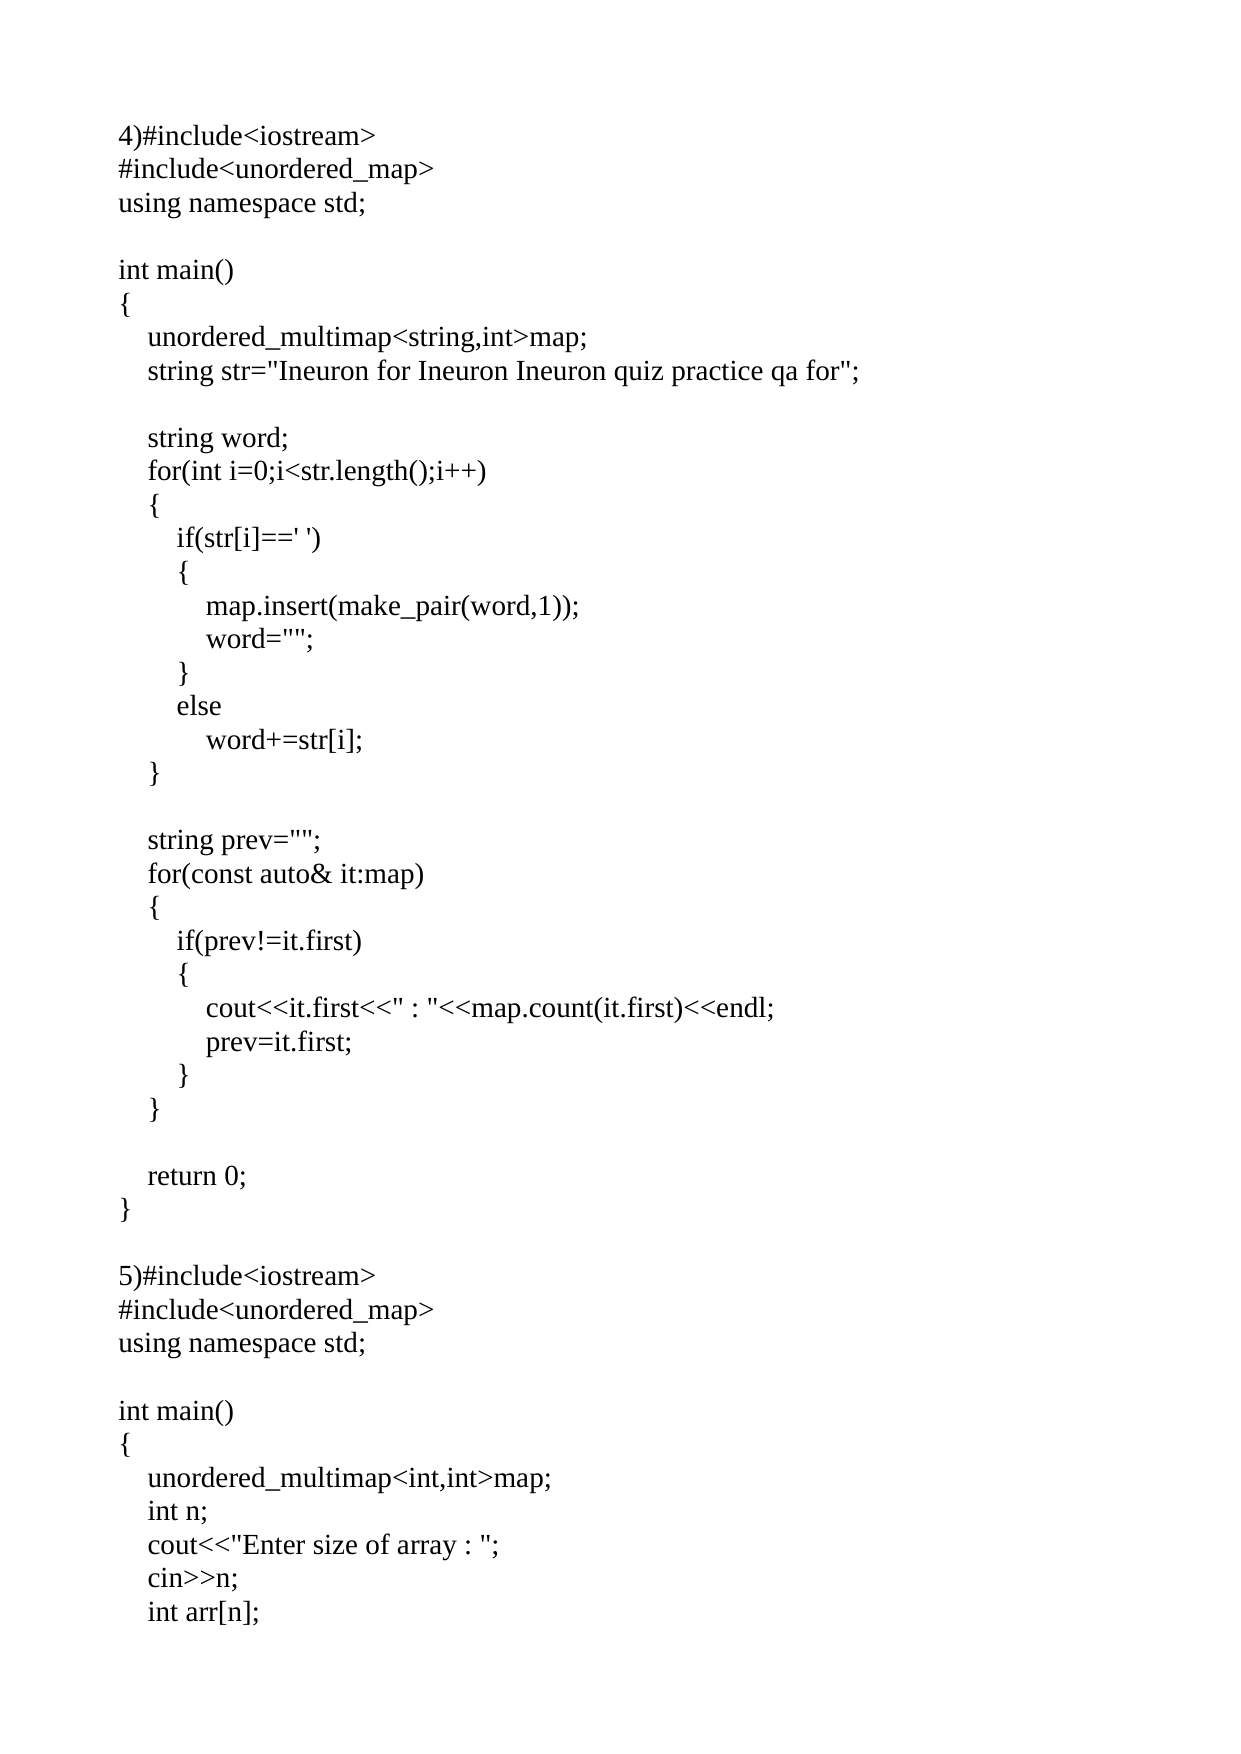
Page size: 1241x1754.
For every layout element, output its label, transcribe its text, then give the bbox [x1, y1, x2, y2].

text } [118, 1191, 1122, 1225]
text for(int i=0;i<str.length();i++) [118, 453, 1122, 487]
text unordered_multimap<int,int>map; [118, 1460, 1122, 1493]
text using namespace std; [118, 1326, 1122, 1359]
text map.insert(make_pair(word,1)); [118, 588, 1122, 621]
text int n; [118, 1493, 1122, 1527]
text 5)#include<iostream> [118, 1258, 1122, 1292]
text { [118, 957, 1122, 990]
text int main() [118, 252, 1122, 286]
text } [118, 755, 1122, 789]
text { [118, 487, 1122, 521]
text if(str[i]==' ') [118, 521, 1122, 554]
text cin>>n; [118, 1560, 1122, 1594]
text using namespace std; [118, 185, 1122, 219]
text else [118, 688, 1122, 722]
text { [118, 554, 1122, 588]
text if(prev!=it.first) [118, 923, 1122, 957]
text 4)#include<iostream> [118, 118, 1122, 152]
text } [118, 1057, 1122, 1091]
text for(const auto& it:map) [118, 856, 1122, 889]
text int main() [118, 1393, 1122, 1426]
text return 0; [118, 1158, 1122, 1191]
text string word; [118, 420, 1122, 453]
text int arr[n]; [118, 1594, 1122, 1627]
text prev=it.first; [118, 1024, 1122, 1057]
text #include<unordered_map> [118, 1292, 1122, 1326]
text { [118, 286, 1122, 319]
text unordered_multimap<string,int>map; [118, 319, 1122, 353]
text { [118, 889, 1122, 923]
text } [118, 655, 1122, 688]
text } [118, 1091, 1122, 1124]
text word=""; [118, 621, 1122, 655]
text cout<<"Enter size of array : "; [118, 1527, 1122, 1560]
text { [118, 1426, 1122, 1460]
text string str="Ineuron for Ineuron Ineuron quiz practice qa for"; [118, 353, 1122, 386]
text #include<unordered_map> [118, 152, 1122, 185]
text cout<<it.first<<" : "<<map.count(it.first)<<endl; [118, 990, 1122, 1024]
text string prev=""; [118, 822, 1122, 856]
text word+=str[i]; [118, 722, 1122, 755]
